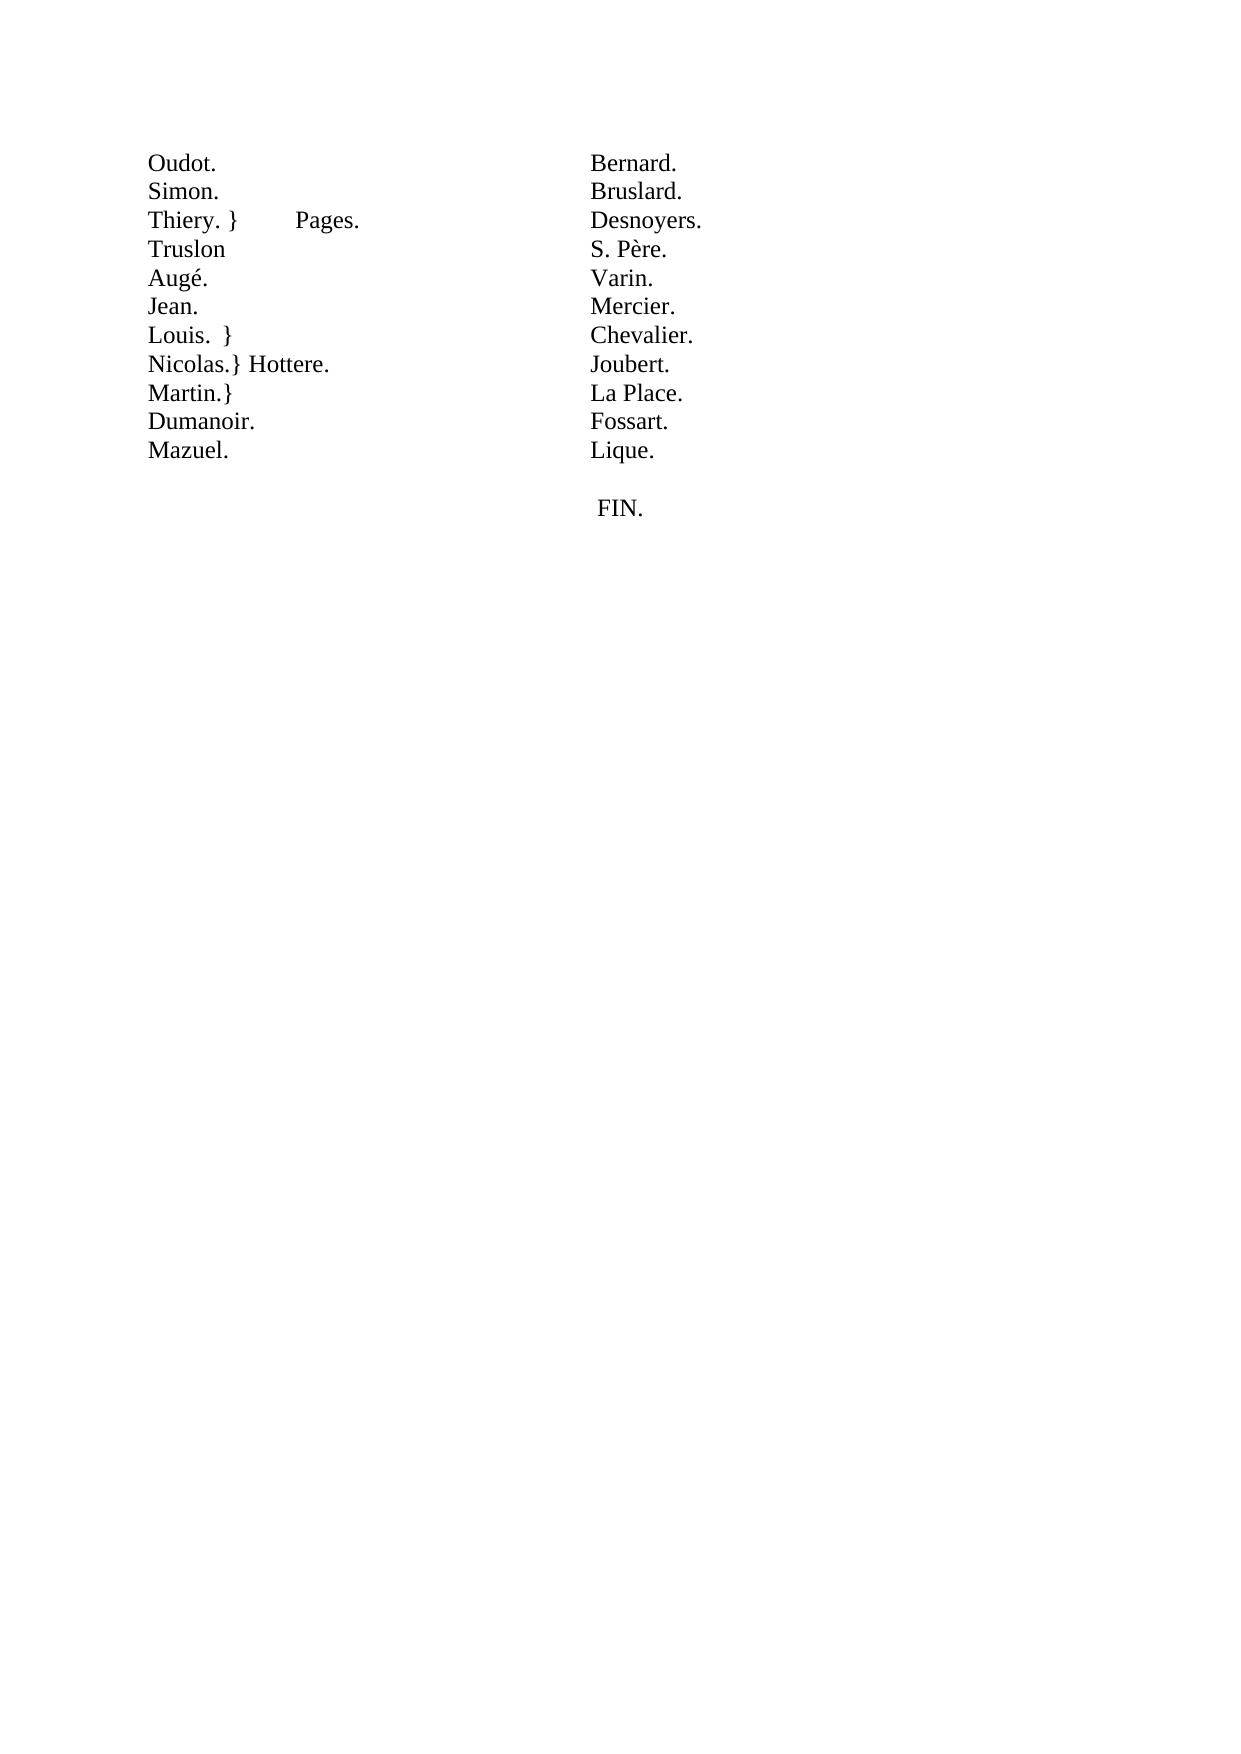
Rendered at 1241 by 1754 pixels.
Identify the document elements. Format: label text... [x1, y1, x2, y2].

text Augé. Varin. [148, 263, 1093, 291]
text Mazuel. Lique. [148, 435, 1093, 464]
text Oudot. Bernard. [148, 148, 1093, 176]
text Nicolas.} Hottere. Joubert. [148, 349, 1093, 378]
text FIN. [148, 493, 1093, 521]
text Simon. Bruslard. [148, 176, 1093, 205]
text Martin.} La Place. [148, 378, 1093, 406]
text Thiery. } Pages. Desnoyers. [148, 205, 1093, 234]
text Jean. Mercier. [148, 291, 1093, 320]
text Truslon S. Père. [148, 234, 1093, 263]
text Louis. } Chevalier. [148, 320, 1093, 349]
text Dumanoir. Fossart. [148, 406, 1093, 435]
